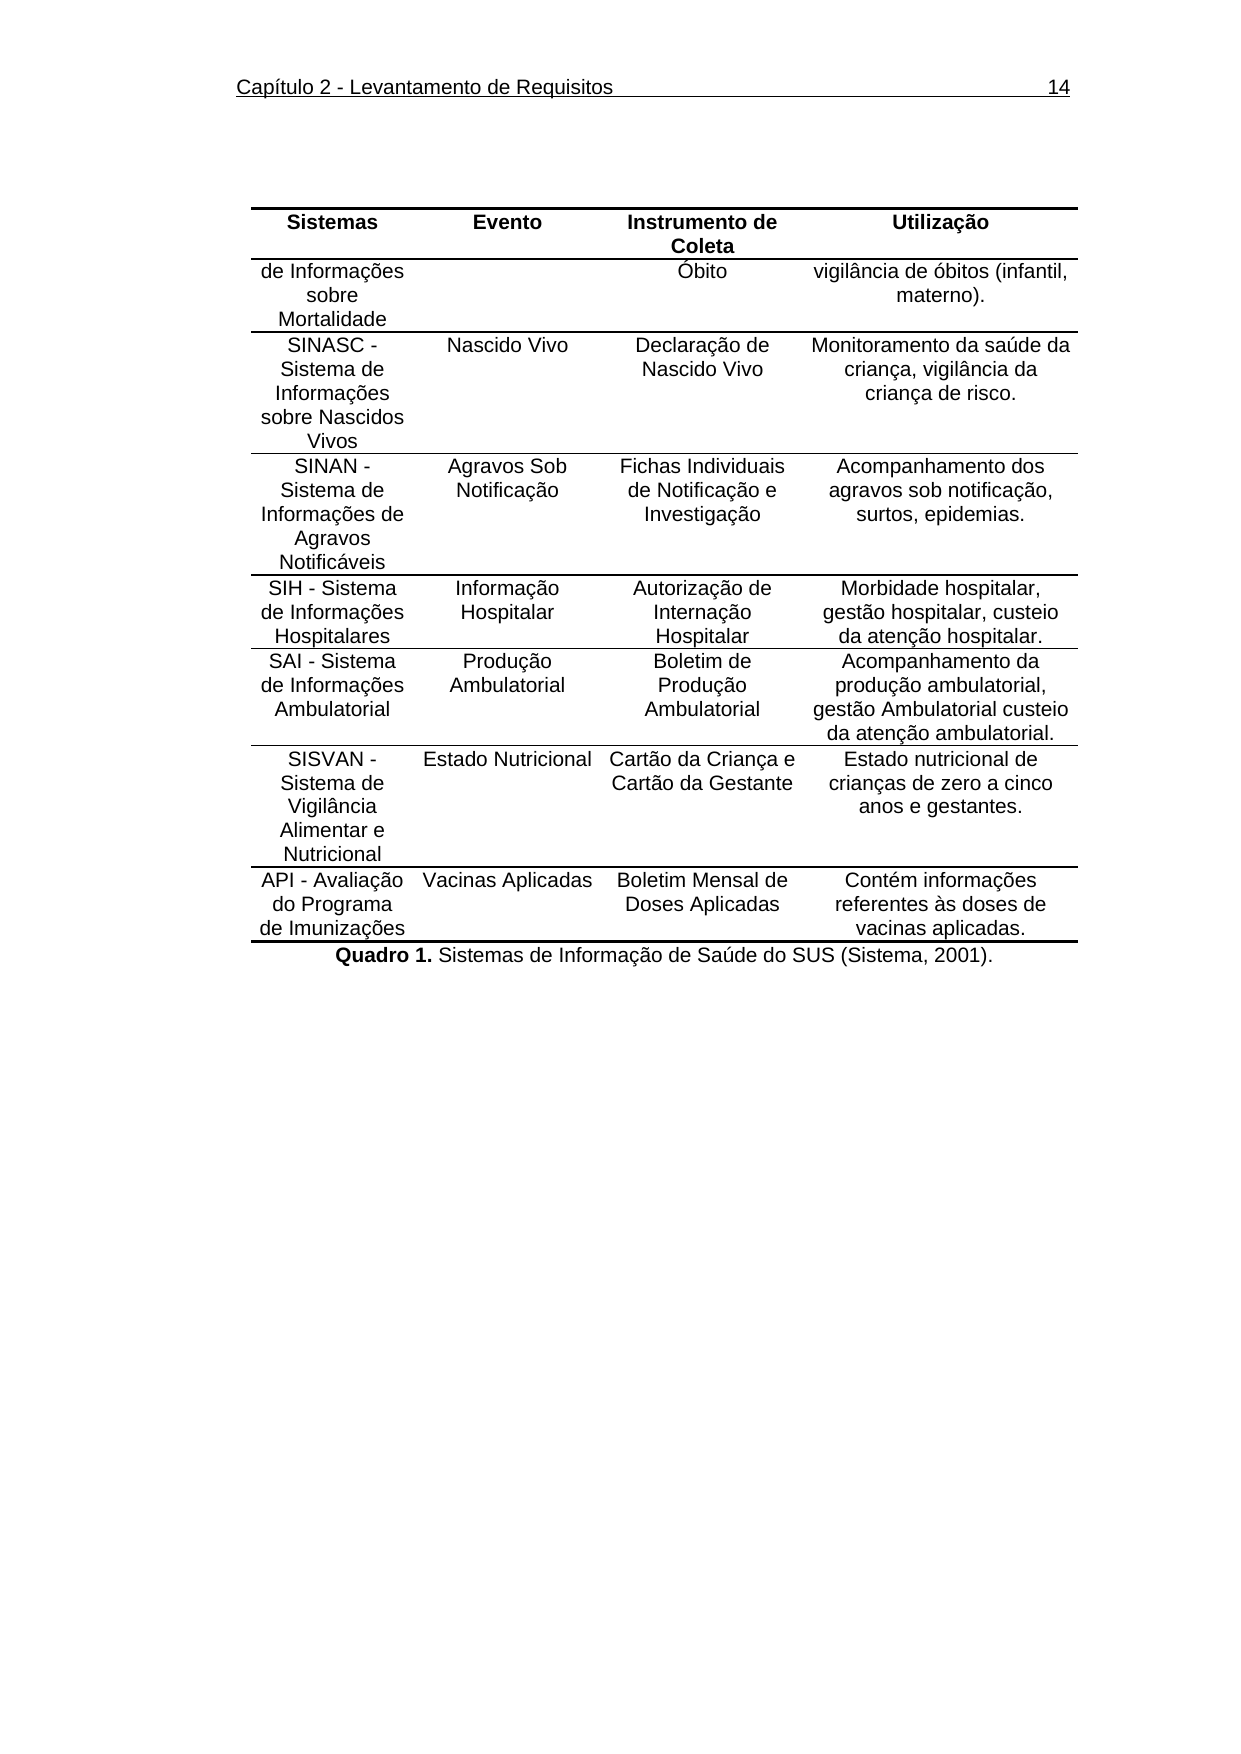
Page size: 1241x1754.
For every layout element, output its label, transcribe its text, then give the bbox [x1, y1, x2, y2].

table_header Sistemas [251, 210, 413, 258]
table_cell de Informações sobre Mortalidade [251, 260, 413, 331]
table_header Utilização [804, 210, 1078, 258]
table_cell SIH - Sistema de Informações Hospitalares [251, 576, 413, 647]
table_header Instrumento de Coleta [601, 210, 803, 258]
table_cell [414, 260, 601, 331]
table_cell Agravos Sob Notificação [414, 454, 601, 574]
table_cell Vacinas Aplicadas [414, 868, 601, 939]
table_cell Acompanhamento da produção ambulatorial, gestão Ambulatorial custeio da atenção ambulatorial. [804, 649, 1078, 745]
table_cell Autorização de Internação Hospitalar [601, 576, 803, 647]
table_cell SINAN - Sistema de Informações de Agravos Notificáveis [251, 454, 413, 574]
text Quadro 1. Sistemas de Informação de Saúde do SUS (Sistema, 2001). [236, 943, 1092, 967]
table_cell SAI - Sistema de Informações Ambulatorial [251, 649, 413, 745]
table_cell Cartão da Criança e Cartão da Gestante [601, 746, 803, 866]
table_cell vigilância de óbitos (infantil, materno). [804, 260, 1078, 331]
table_cell SISVAN - Sistema de Vigilância Alimentar e Nutricional [251, 746, 413, 866]
table_cell Monitoramento da saúde da criança, vigilância da criança de risco. [804, 333, 1078, 453]
table_cell Boletim Mensal de Doses Aplicadas [601, 868, 803, 939]
table_cell Informação Hospitalar [414, 576, 601, 647]
table_cell Acompanhamento dos agravos sob notificação, surtos, epidemias. [804, 454, 1078, 574]
table_cell Fichas Individuais de Notificação e Investigação [601, 454, 803, 574]
table_cell SINASC - Sistema de Informações sobre Nascidos Vivos [251, 333, 413, 453]
table_cell Declaração de Nascido Vivo [601, 333, 803, 453]
table_cell Estado nutricional de crianças de zero a cinco anos e gestantes. [804, 746, 1078, 866]
table_cell Boletim de Produção Ambulatorial [601, 649, 803, 745]
table_cell Contém informações referentes às doses de vacinas aplicadas. [804, 868, 1078, 939]
table_cell Morbidade hospitalar, gestão hospitalar, custeio da atenção hospitalar. [804, 576, 1078, 647]
table_header Evento [414, 210, 601, 258]
table_cell Estado Nutricional [414, 746, 601, 866]
table_cell Nascido Vivo [414, 333, 601, 453]
table_cell Óbito [601, 260, 803, 331]
table_cell API - Avaliação do Programa de Imunizações [251, 868, 413, 939]
table_cell Produção Ambulatorial [414, 649, 601, 745]
